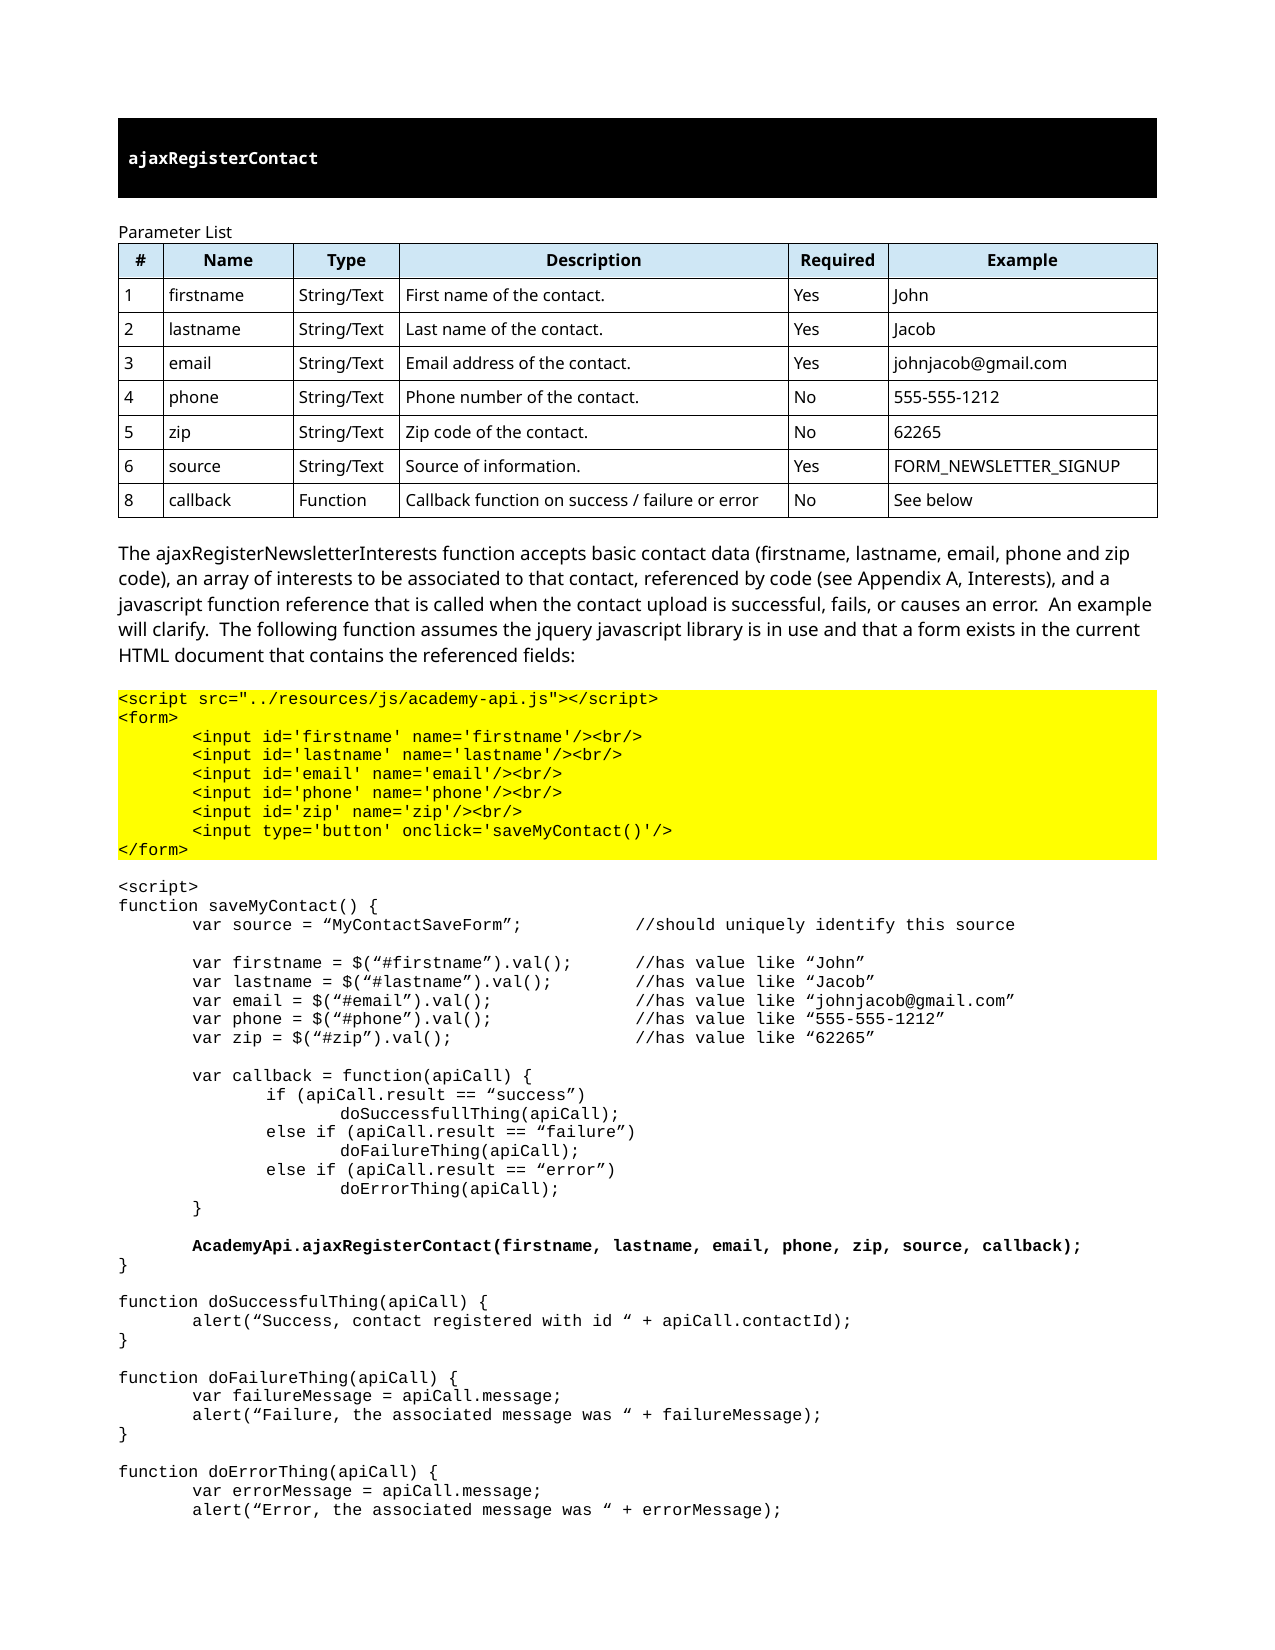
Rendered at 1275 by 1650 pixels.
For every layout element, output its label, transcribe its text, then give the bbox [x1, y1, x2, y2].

table_cell String/Text [294, 381, 399, 414]
text <form> [118, 709, 1157, 728]
text else if (apiCall.result == “error”) [118, 1162, 1157, 1181]
table_cell 4 [119, 381, 163, 414]
text function saveMyContact() { [118, 898, 1157, 917]
text var failureMessage = apiCall.message; [118, 1388, 1157, 1407]
table_cell FORM_NEWSLETTER_SIGNUP [889, 450, 1157, 483]
table_cell Jacob [889, 313, 1157, 346]
text alert(“Failure, the associated message was “ + failureMessage); [118, 1407, 1157, 1426]
table_cell String/Text [294, 347, 399, 380]
table_cell String/Text [294, 416, 399, 449]
text } [118, 1331, 1157, 1350]
table_cell johnjacob@gmail.com [889, 347, 1157, 380]
table_cell Yes [789, 279, 888, 312]
text var callback = function(apiCall) { [118, 1067, 1157, 1086]
text } [118, 1256, 1157, 1275]
text <script> [118, 879, 1157, 898]
text </form> [118, 841, 1157, 860]
text doSuccessfullThing(apiCall); [118, 1105, 1157, 1124]
text doErrorThing(apiCall); [118, 1181, 1157, 1199]
text <input id='phone' name='phone'/><br/> [118, 785, 1157, 803]
text var email = $(“#email”).val(); //has value like “johnjacob@gmail.com” [118, 992, 1157, 1011]
table_cell 8 [119, 484, 163, 517]
table_cell See below [889, 484, 1157, 517]
table_cell 1 [119, 279, 163, 312]
table_cell Phone number of the contact. [400, 381, 788, 414]
table_cell 6 [119, 450, 163, 483]
text function doErrorThing(apiCall) { [118, 1463, 1157, 1482]
table_cell source [164, 450, 293, 483]
text function doFailureThing(apiCall) { [118, 1369, 1157, 1388]
table_cell 2 [119, 313, 163, 346]
text <input id='firstname' name='firstname'/><br/> [118, 728, 1157, 747]
table_cell Last name of the contact. [400, 313, 788, 346]
table_cell email [164, 347, 293, 380]
text else if (apiCall.result == “failure”) [118, 1124, 1157, 1143]
table_header Type [294, 244, 399, 277]
text var phone = $(“#phone”).val(); //has value like “555-555-1212” [118, 1011, 1157, 1030]
text AcademyApi.ajaxRegisterContact(firstname, lastname, email, phone, zip, source, callback); [118, 1237, 1157, 1256]
text Parameter List [118, 220, 1157, 243]
table_cell Source of information. [400, 450, 788, 483]
table_cell No [789, 484, 888, 517]
table_cell John [889, 279, 1157, 312]
table_cell 3 [119, 347, 163, 380]
table_header # [119, 244, 163, 277]
text var zip = $(“#zip”).val(); //has value like “62265” [118, 1030, 1157, 1049]
text var source = “MyContactSaveForm”; //should uniquely identify this source [118, 917, 1157, 936]
table_cell 5 [119, 416, 163, 449]
table_cell String/Text [294, 450, 399, 483]
table_cell 62265 [889, 416, 1157, 449]
table_cell Callback function on success / failure or error [400, 484, 788, 517]
text function doSuccessfulThing(apiCall) { [118, 1294, 1157, 1313]
text The ajaxRegisterNewsletterInterests function accepts basic contact data (firstname, lastname, email, phone and zip code), an array of interests to be associated to that contact, referenced by code (see Appendix A, Interests), and a javascript function reference that is called when the contact upload is successful, fails, or causes an error. An example will clarify. The following function assumes the jquery javascript library is in use and that a form exists in the current HTML document that contains the referenced fields: [118, 540, 1157, 668]
text <input id='zip' name='zip'/><br/> [118, 803, 1157, 822]
table_cell callback [164, 484, 293, 517]
text if (apiCall.result == “success”) [118, 1086, 1157, 1105]
text alert(“Error, the associated message was “ + errorMessage); [118, 1501, 1157, 1520]
text var firstname = $(“#firstname”).val(); //has value like “John” [118, 954, 1157, 973]
table_cell zip [164, 416, 293, 449]
table_cell String/Text [294, 279, 399, 312]
table_cell Email address of the contact. [400, 347, 788, 380]
table_header Required [789, 244, 888, 277]
table_cell No [789, 381, 888, 414]
table_header Description [400, 244, 788, 277]
text <script src="../resources/js/academy-api.js"></script> [118, 690, 1157, 709]
table_cell firstname [164, 279, 293, 312]
text <input type='button' onclick='saveMyContact()'/> [118, 822, 1157, 841]
table_cell Yes [789, 450, 888, 483]
table_cell First name of the contact. [400, 279, 788, 312]
text } [118, 1199, 1157, 1218]
table_cell String/Text [294, 313, 399, 346]
text ajaxRegisterContact [118, 147, 1157, 169]
text <input id='email' name='email'/><br/> [118, 766, 1157, 785]
text alert(“Success, contact registered with id “ + apiCall.contactId); [118, 1313, 1157, 1331]
table_cell No [789, 416, 888, 449]
table_header Name [164, 244, 293, 277]
table_cell Yes [789, 347, 888, 380]
text } [118, 1426, 1157, 1444]
table_cell Function [294, 484, 399, 517]
text var lastname = $(“#lastname”).val(); //has value like “Jacob” [118, 973, 1157, 992]
text <input id='lastname' name='lastname'/><br/> [118, 747, 1157, 766]
table_cell 555-555-1212 [889, 381, 1157, 414]
text doFailureThing(apiCall); [118, 1143, 1157, 1162]
text var errorMessage = apiCall.message; [118, 1482, 1157, 1501]
table_cell phone [164, 381, 293, 414]
table_cell lastname [164, 313, 293, 346]
table_cell Zip code of the contact. [400, 416, 788, 449]
table_cell Yes [789, 313, 888, 346]
table_header Example [889, 244, 1157, 277]
